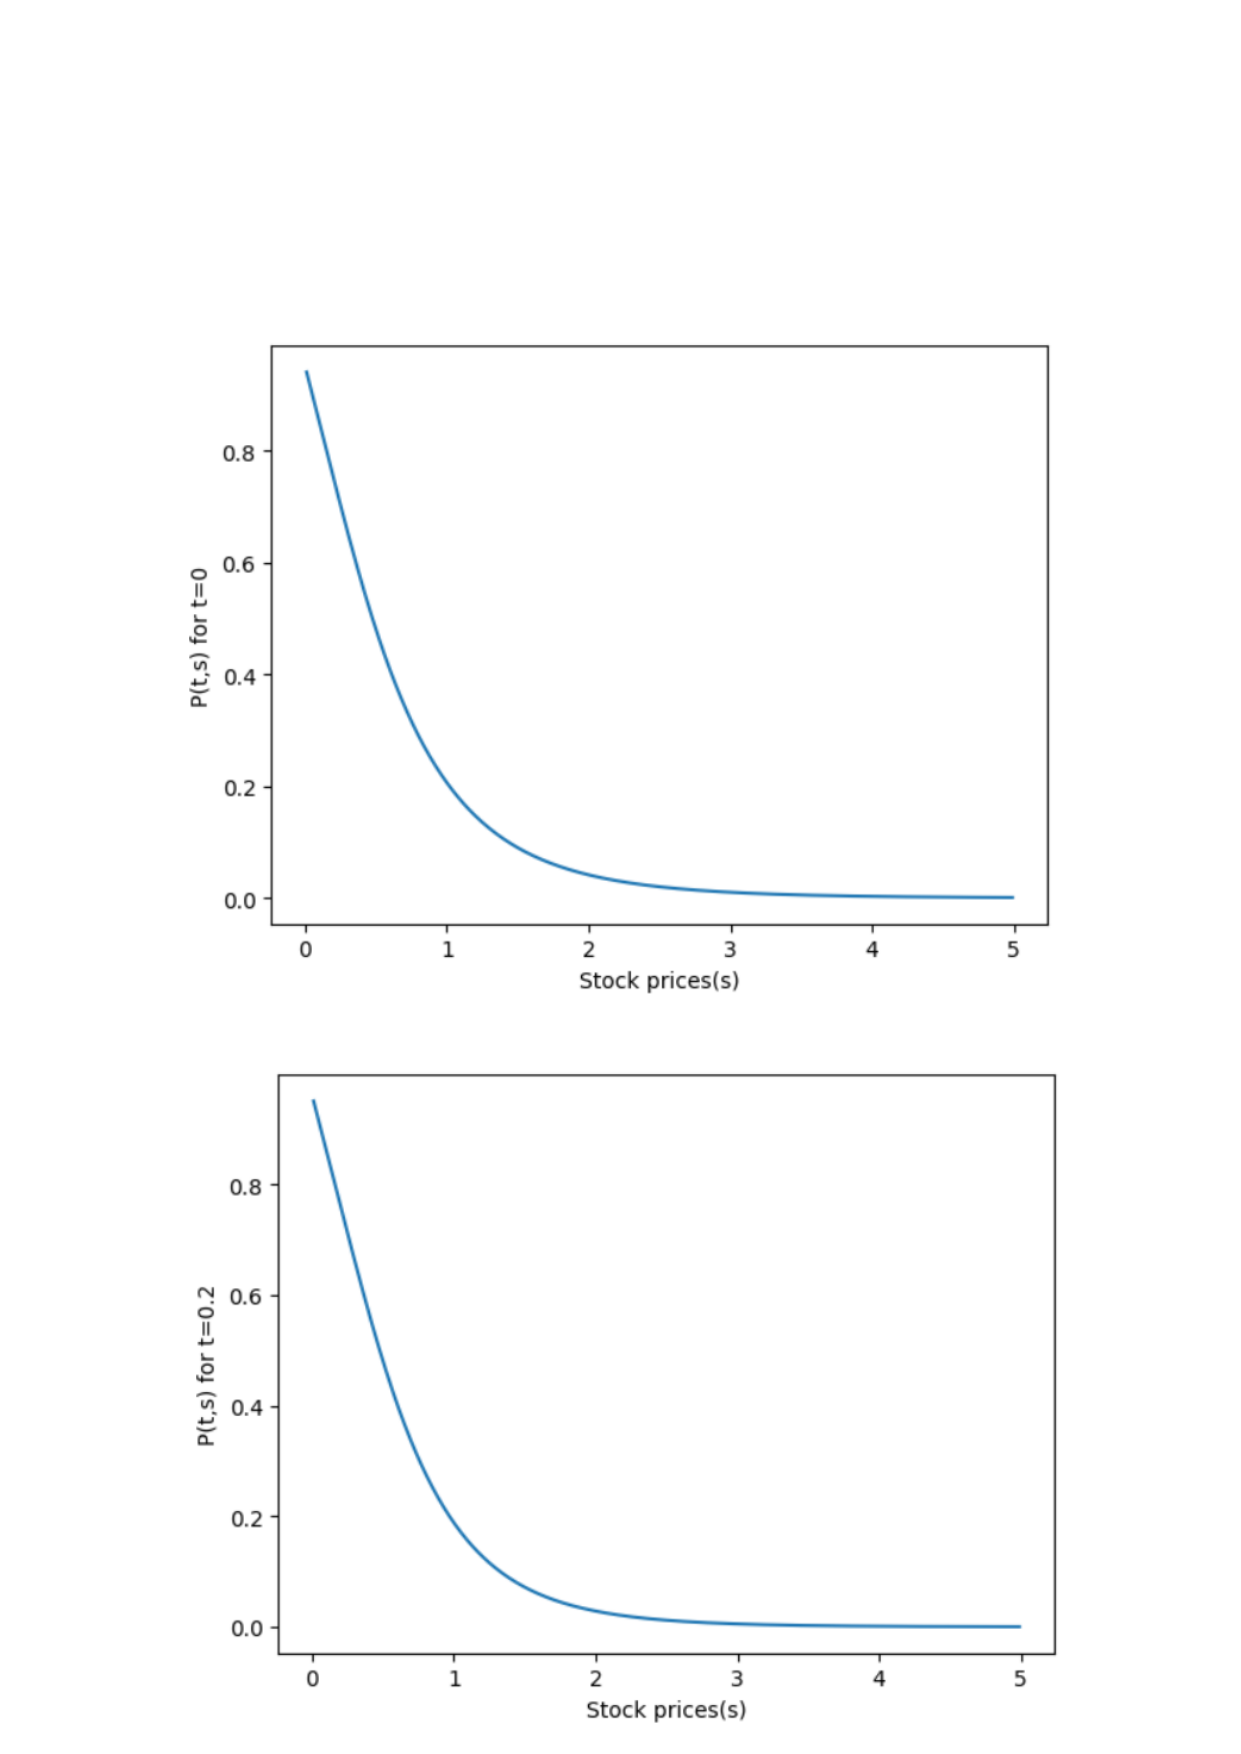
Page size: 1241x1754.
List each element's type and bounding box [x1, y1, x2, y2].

picture [178, 319, 1063, 1006]
picture [185, 1058, 1065, 1729]
